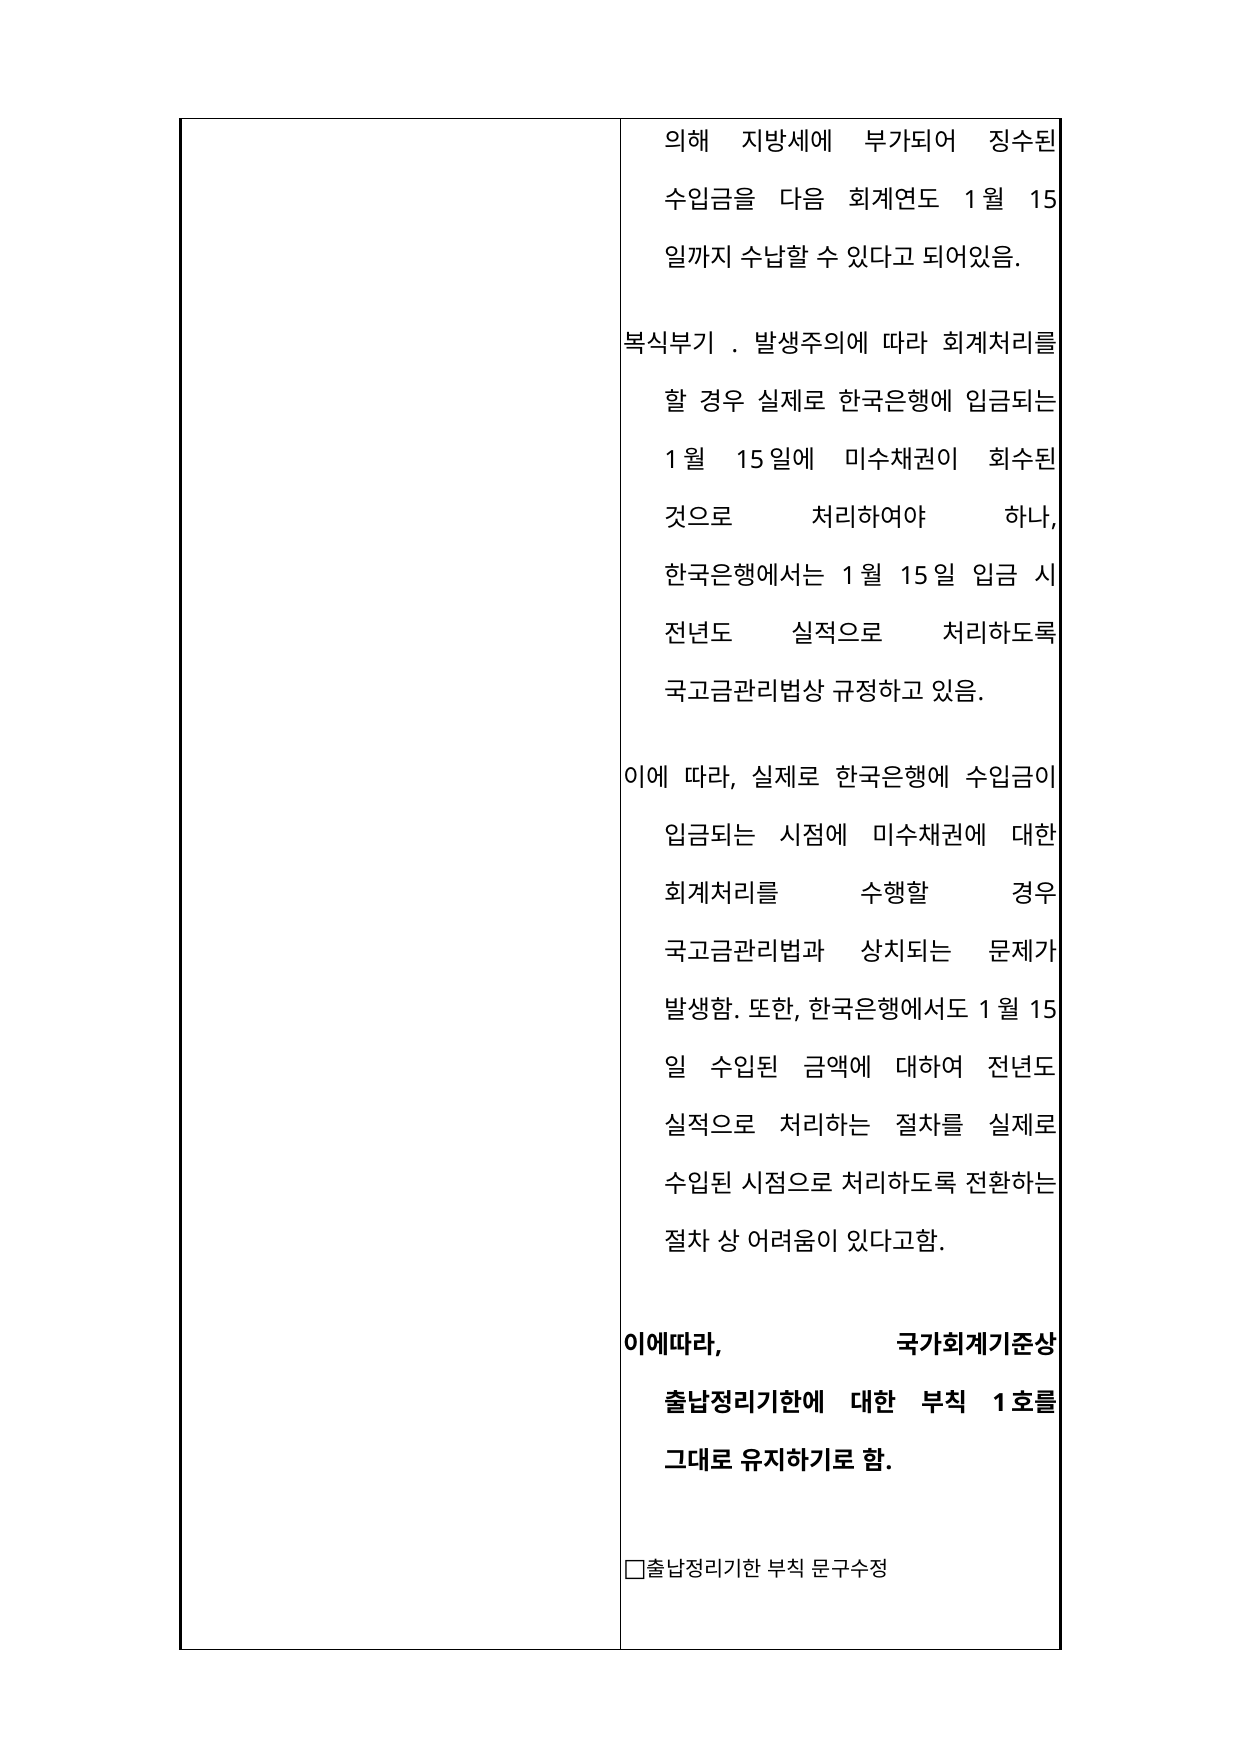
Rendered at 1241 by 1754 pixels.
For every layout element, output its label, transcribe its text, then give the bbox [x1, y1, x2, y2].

table_cell [182, 119, 620, 1649]
table_cell 의해 지방세에 부가되어 징수된 수입금을 다음 회계연도 1월 15일까지 수납할 수 있다고 되어있음. 복식부기 ․ 발생주의에 따라 회계처리를 할 경우 실제로 한국은행에 입금되는 1월 15일에 미수채권이 회수된 것으로 처리하여야 하나, 한국은행에서는 1월 15일 입금 시 전년도 실적으로 처리하도록 국고금관리법상 규정하고 있음. 이에 따라, 실제로 한국은행에 수입금이 입금되는 시점에 미수채권에 대한 회계처리를 수행할 경우 국고금관리법과 상치되는 문제가 발생함. 또한, 한국은행에서도 1월 15일 수입된 금액에 대하여 전년도 실적으로 처리하는 절차를 실제로 수입된 시점으로 처리하도록 전환하는 절차 상 어려움이 있다고함. 이에따라, 국가회계기준상 출납정리기한에 대한 부칙 1호를 그대로 유지하기로 함. □출납정리기한 부칙 문구수정 [621, 119, 1059, 1649]
